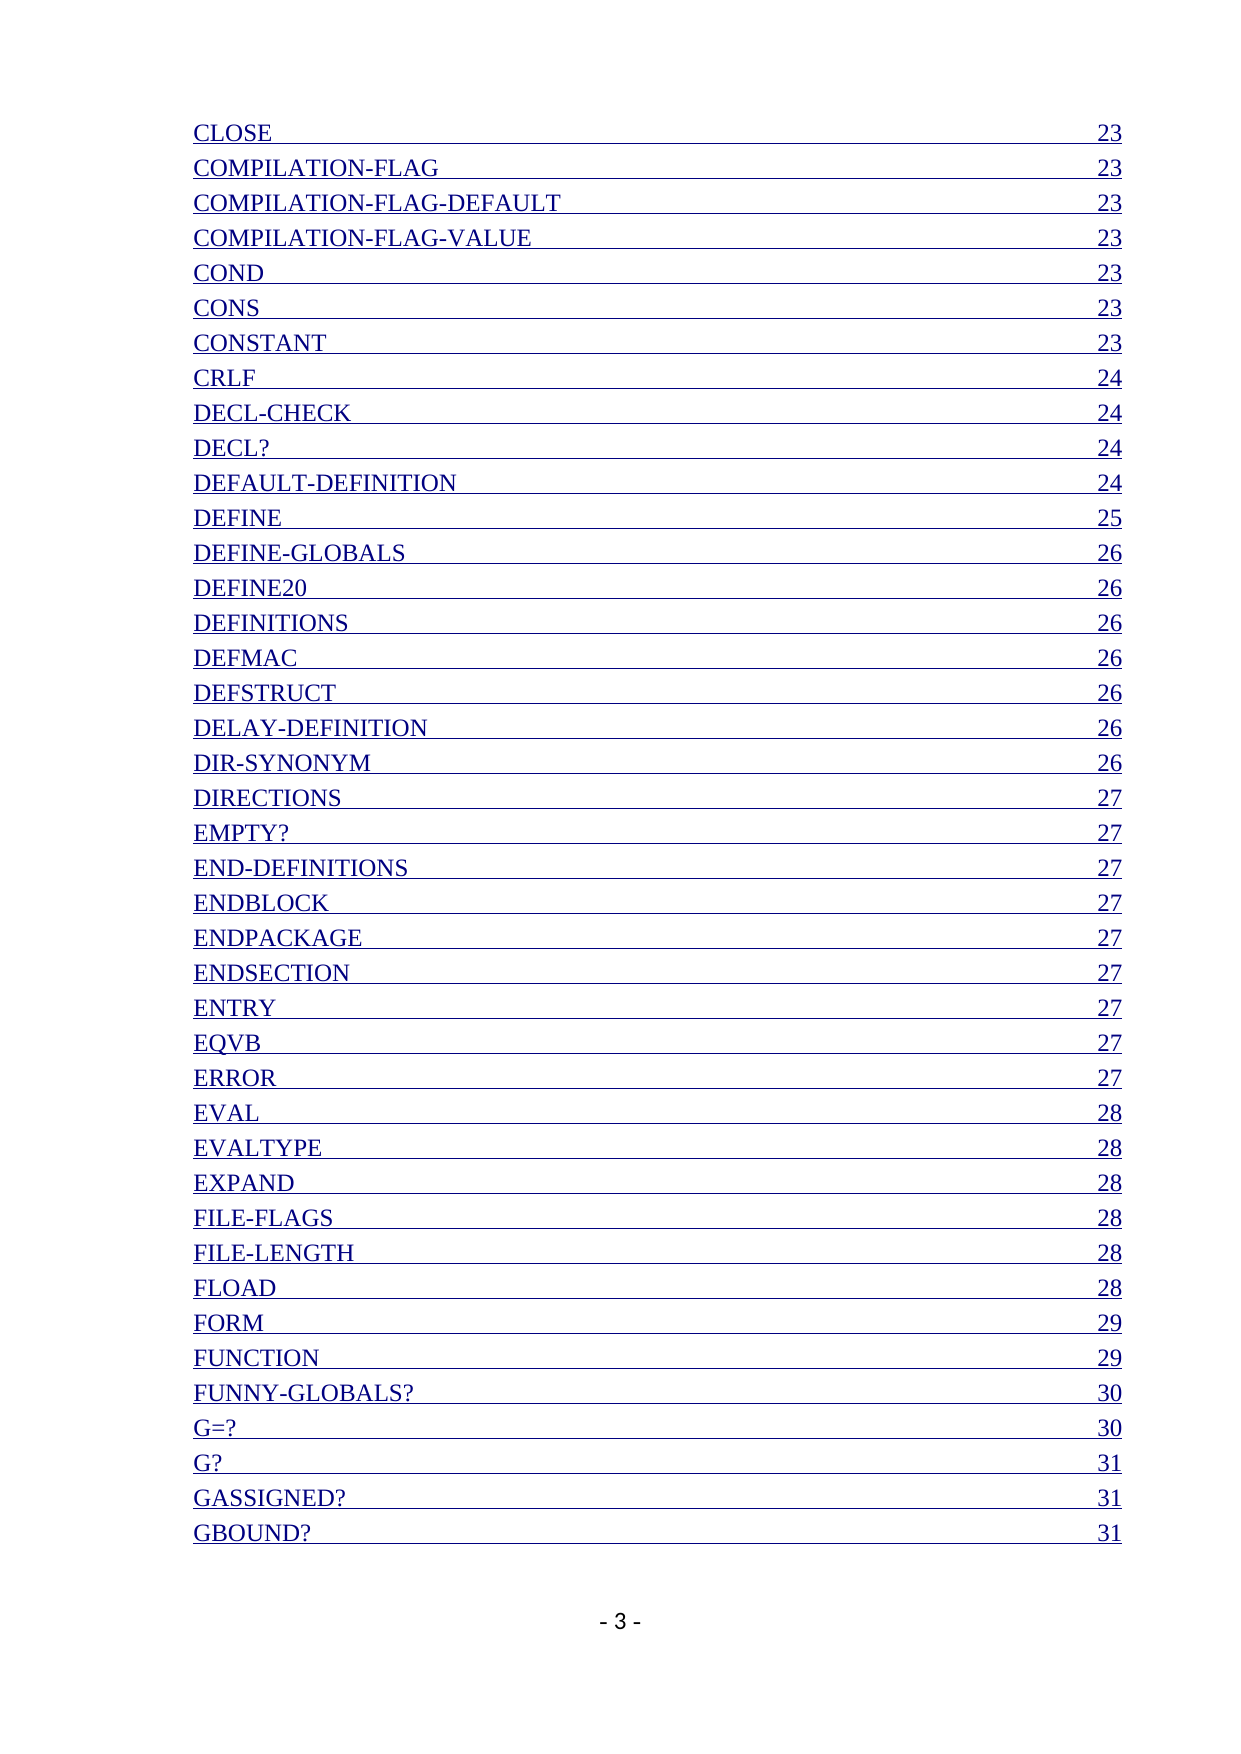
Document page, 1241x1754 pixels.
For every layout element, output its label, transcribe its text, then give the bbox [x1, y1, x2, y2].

text ENDSECTION 27 [193, 958, 1122, 983]
text FUNCTION 29 [193, 1343, 1122, 1368]
text CONS 23 [193, 293, 1122, 318]
text G=? 30 [193, 1413, 1122, 1438]
text GASSIGNED? 31 [193, 1483, 1122, 1508]
text ERROR 27 [193, 1063, 1122, 1088]
text DECL-CHECK 24 [193, 398, 1122, 423]
text FILE-FLAGS 28 [193, 1203, 1122, 1228]
text ENDBLOCK 27 [193, 888, 1122, 913]
text DIRECTIONS 27 [193, 783, 1122, 808]
text END-DEFINITIONS 27 [193, 853, 1122, 878]
text ENDPACKAGE 27 [193, 923, 1122, 948]
text EMPTY? 27 [193, 818, 1122, 843]
text G? 31 [193, 1448, 1122, 1473]
text ENTRY 27 [193, 993, 1122, 1018]
text EQVB 27 [193, 1028, 1122, 1053]
text DELAY-DEFINITION 26 [193, 713, 1122, 738]
text DIR-SYNONYM 26 [193, 748, 1122, 773]
text GBOUND? 31 [193, 1518, 1122, 1543]
text DEFINE20 26 [193, 573, 1122, 598]
text FLOAD 28 [193, 1273, 1122, 1298]
text COMPILATION-FLAG-DEFAULT 23 [193, 188, 1122, 213]
text COMPILATION-FLAG 23 [193, 153, 1122, 178]
text EVALTYPE 28 [193, 1133, 1122, 1158]
text COMPILATION-FLAG-VALUE 23 [193, 223, 1122, 248]
text EXPAND 28 [193, 1168, 1122, 1193]
text DEFAULT-DEFINITION 24 [193, 468, 1122, 493]
text FORM 29 [193, 1308, 1122, 1333]
text DEFINE-GLOBALS 26 [193, 538, 1122, 563]
text CLOSE 23 [193, 118, 1122, 143]
text CONSTANT 23 [193, 328, 1122, 353]
text FUNNY-GLOBALS? 30 [193, 1378, 1122, 1403]
text COND 23 [193, 258, 1122, 283]
text EVAL 28 [193, 1098, 1122, 1123]
text FILE-LENGTH 28 [193, 1238, 1122, 1263]
text DEFMAC 26 [193, 643, 1122, 668]
text DECL? 24 [193, 433, 1122, 458]
text CRLF 24 [193, 363, 1122, 388]
text DEFINITIONS 26 [193, 608, 1122, 633]
text DEFSTRUCT 26 [193, 678, 1122, 703]
text DEFINE 25 [193, 503, 1122, 528]
